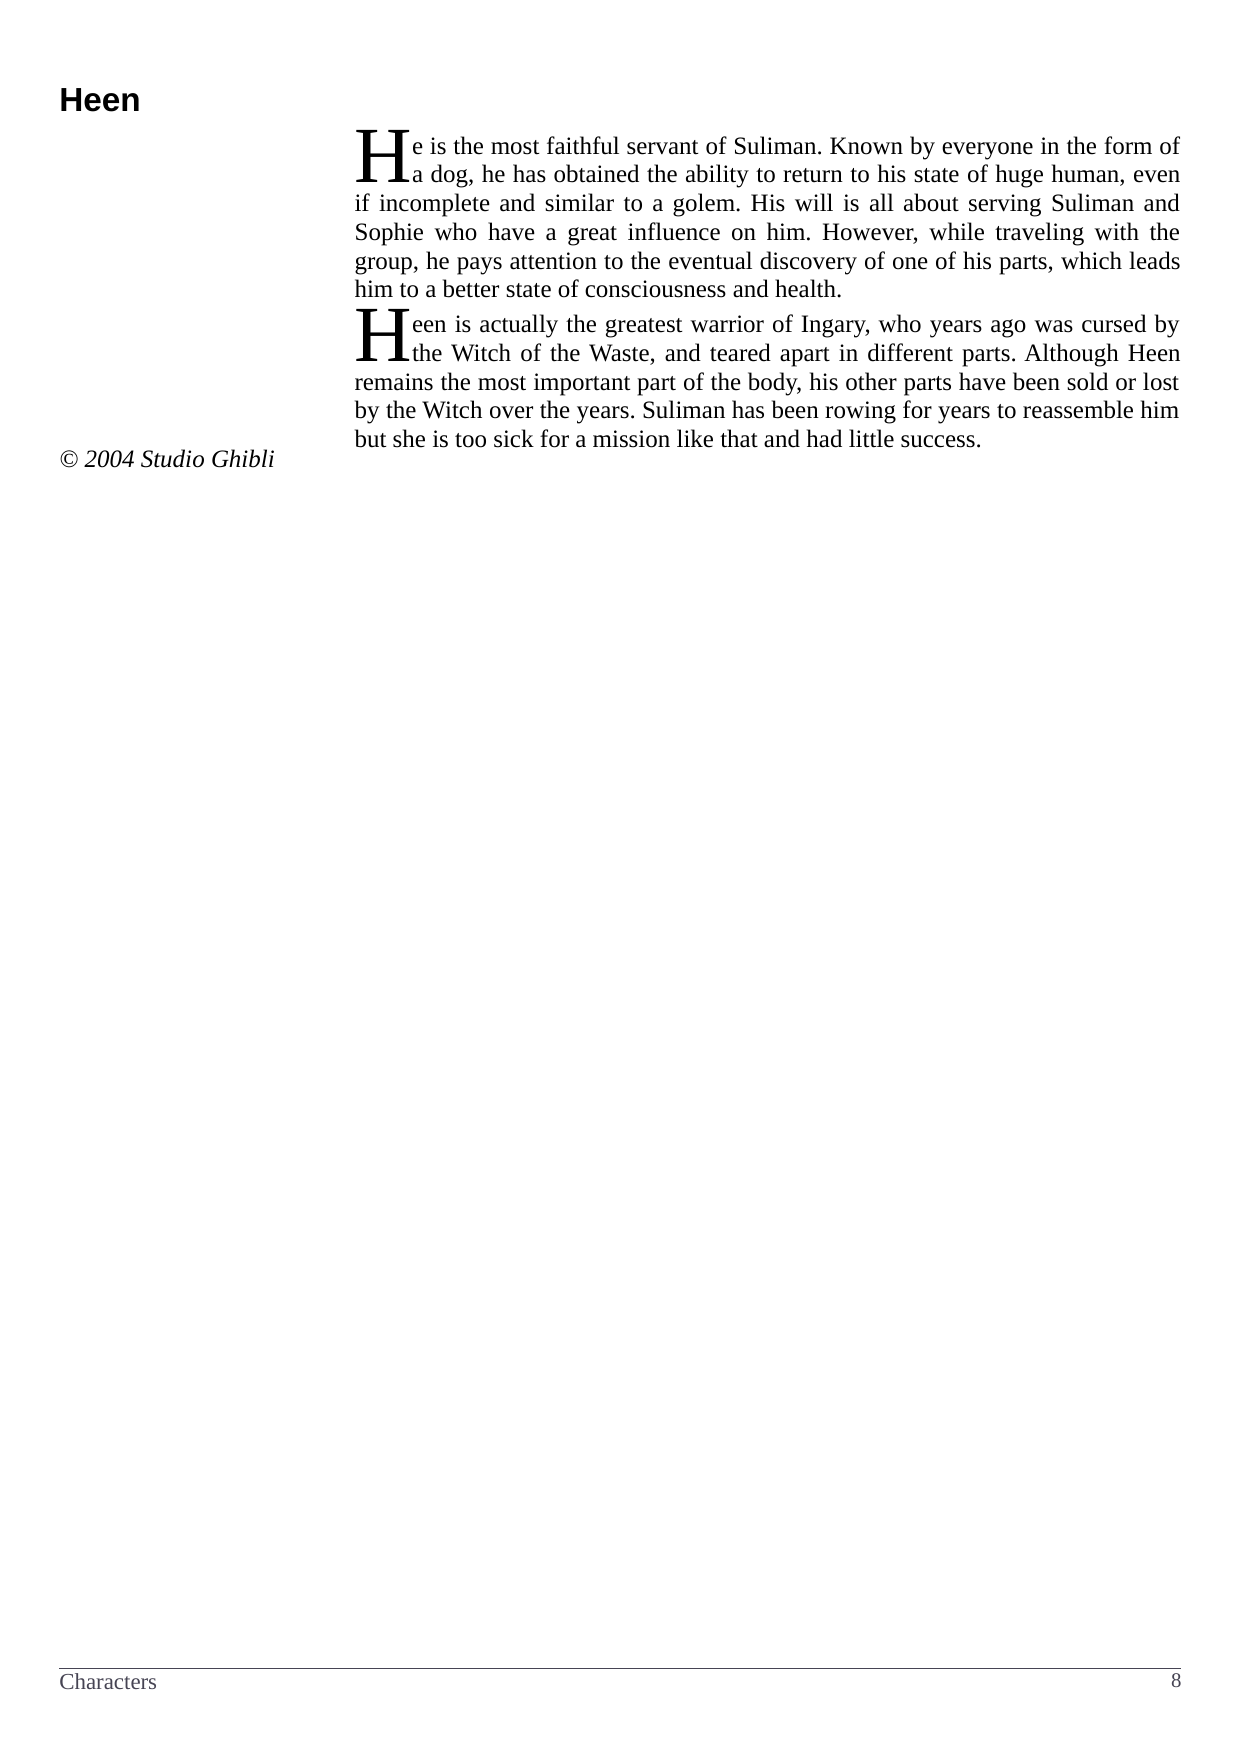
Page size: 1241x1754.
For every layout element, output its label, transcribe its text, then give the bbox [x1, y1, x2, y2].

text © 2004 Studio Ghibli [59, 143, 354, 473]
text He is the most faithful servant of Suliman. Known by everyone in the form of a dog, he has obtained the ability to return to his state of huge human, even if incomplete and similar to a golem. His will is all about serving Suliman and Sophie who have a great influence on him. However, while traveling with the group, he pays attention to the eventual discovery of one of his parts, which leads him to a better state of consciousness and health. [59, 131, 1181, 303]
text Heen is actually the greatest warrior of Ingary, who years ago was cursed by the Witch of the Waste, and teared apart in different parts. Although Heen remains the most important part of the body, his other parts have been sold or lost by the Witch over the years. Suliman has been rowing for years to reassemble him but she is too sick for a mission like that and had little success. [354, 309, 1181, 453]
subtitle Heen [59, 80, 1181, 118]
